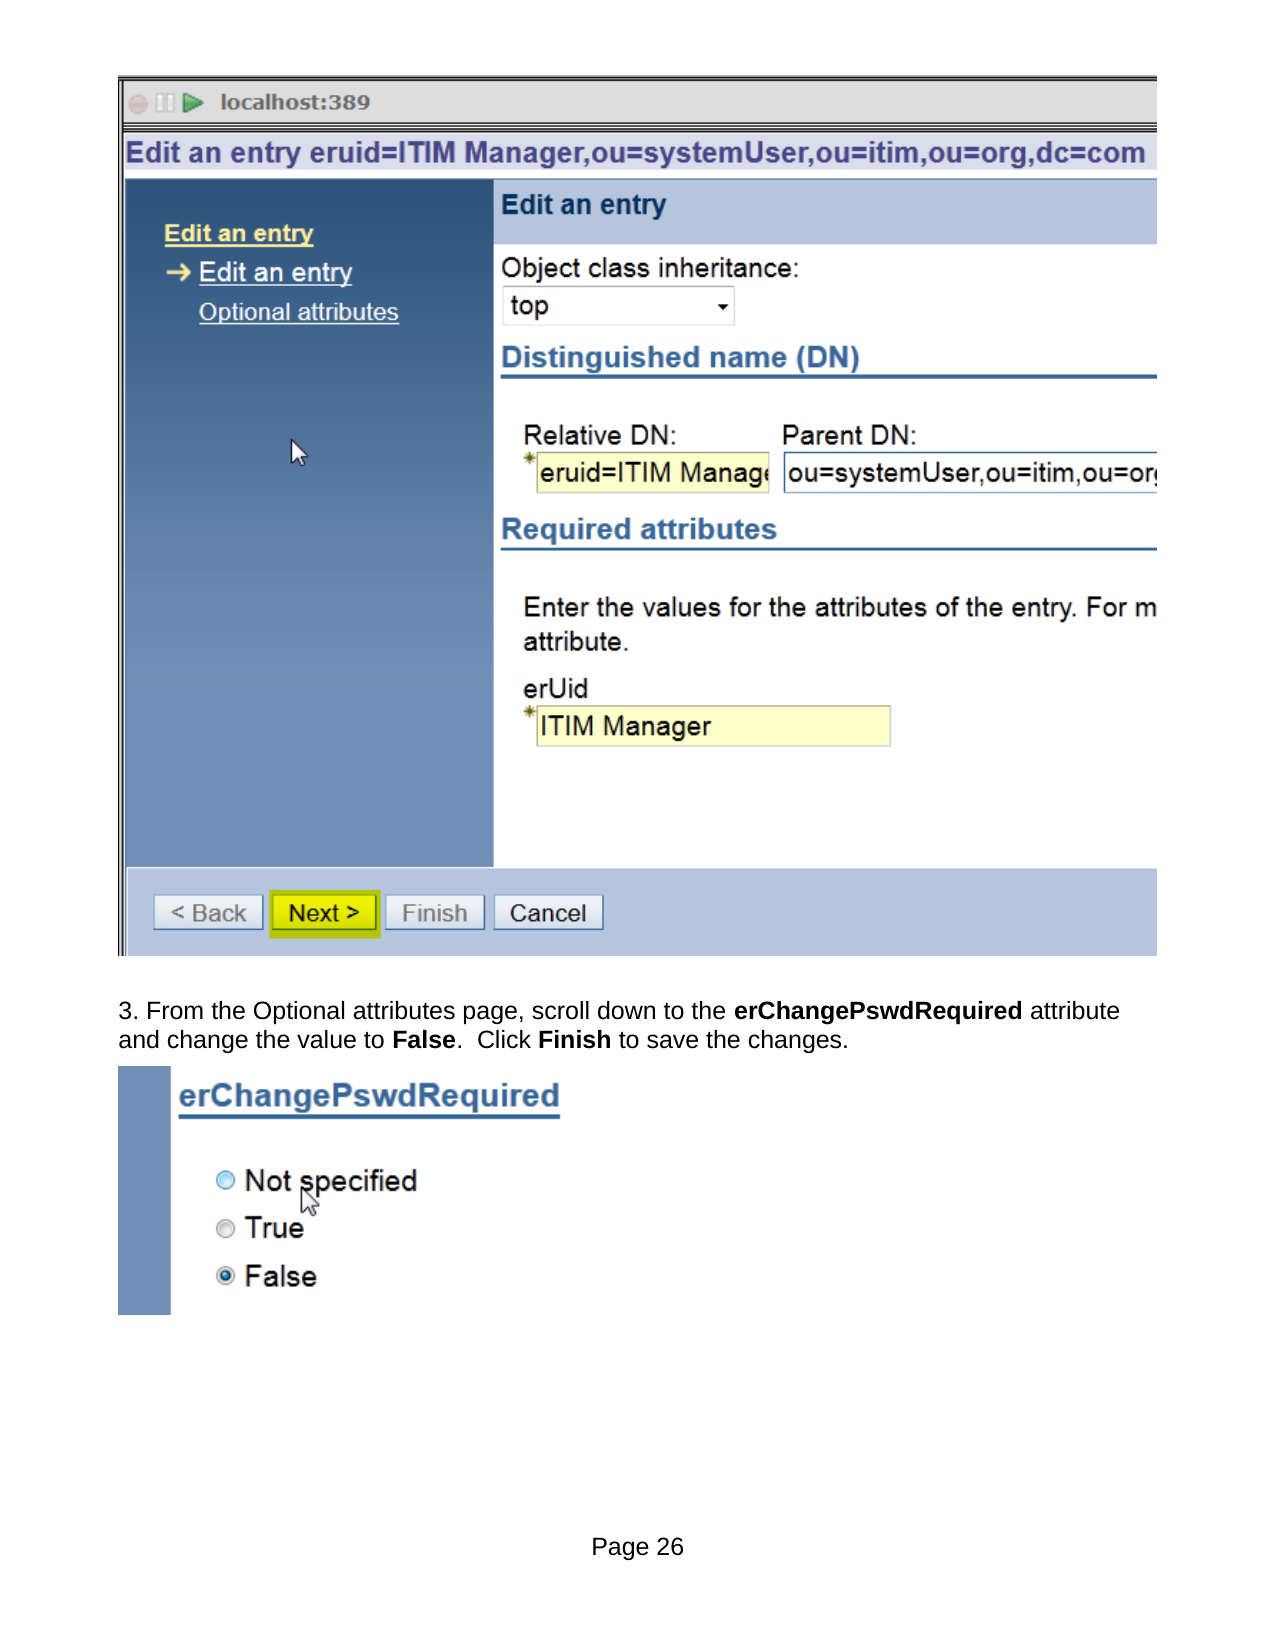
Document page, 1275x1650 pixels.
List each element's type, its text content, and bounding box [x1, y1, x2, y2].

text 3. From the Optional attributes page, scroll down to the erChangePswdRequired attribute and change the value to False. Click Finish to save the changes. [118, 996, 1157, 1054]
